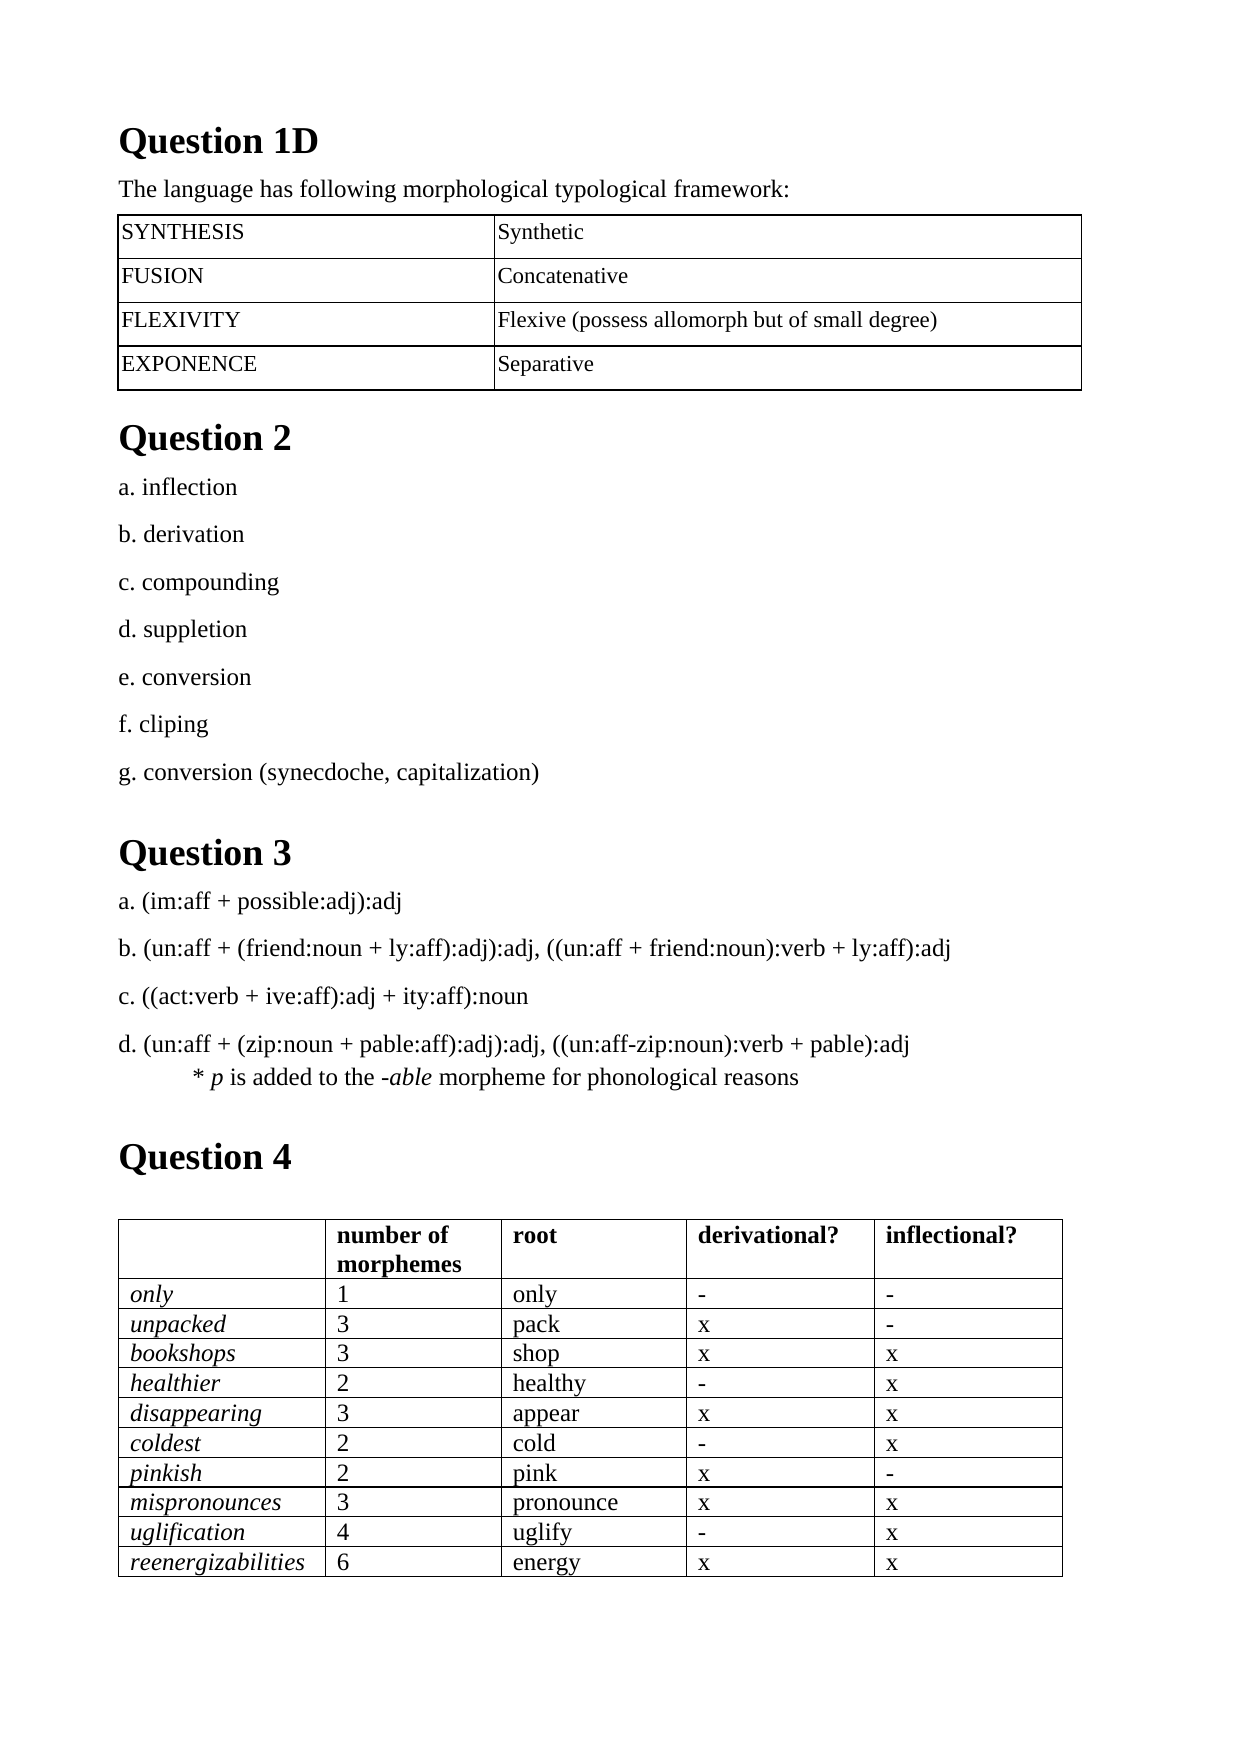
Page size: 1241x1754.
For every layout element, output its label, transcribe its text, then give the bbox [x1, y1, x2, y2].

table_header root [502, 1220, 686, 1278]
table_cell x [687, 1547, 874, 1576]
table_cell mispronounces [119, 1488, 325, 1516]
table_cell x [875, 1368, 1062, 1397]
table_cell x [687, 1488, 874, 1516]
table_cell FUSION [119, 259, 494, 301]
table_cell pink [502, 1458, 686, 1486]
table_cell coldest [119, 1428, 325, 1457]
text g. conversion (synecdoche, capitalization) [118, 757, 1122, 786]
table_cell - [687, 1428, 874, 1457]
table_cell x [875, 1339, 1062, 1367]
text d. (un:aff + (zip:noun + pable:aff):adj):adj, ((un:aff-zip:noun):verb + pable):adj * p is added to the -able morpheme for phonological reasons [118, 1029, 1122, 1091]
table_cell bookshops [119, 1339, 325, 1367]
table_cell uglify [502, 1517, 686, 1546]
table_cell pinkish [119, 1458, 325, 1486]
table_header derivational? [687, 1220, 874, 1278]
table_cell x [875, 1517, 1062, 1546]
table_cell x [875, 1547, 1062, 1576]
text c. ((act:verb + ive:aff):adj + ity:aff):noun [118, 981, 1122, 1010]
subtitle Question 3 [118, 830, 1122, 873]
table_header SYNTHESIS [119, 216, 494, 258]
table_cell x [875, 1428, 1062, 1457]
table_cell x [687, 1339, 874, 1367]
table_header Synthetic [495, 216, 1081, 258]
table_cell 3 [326, 1309, 501, 1337]
table_cell only [119, 1279, 325, 1308]
subtitle Question 4 [118, 1134, 1122, 1178]
table_cell Flexive (possess allomorph but of small degree) [495, 303, 1081, 345]
table_cell 2 [326, 1458, 501, 1486]
table_cell Concatenative [495, 259, 1081, 301]
table_cell - [875, 1458, 1062, 1486]
subtitle Question 1D [118, 118, 1122, 162]
table_cell FLEXIVITY [119, 303, 494, 345]
table_cell - [687, 1368, 874, 1397]
table_cell - [687, 1279, 874, 1308]
table_cell appear [502, 1398, 686, 1427]
table_cell 6 [326, 1547, 501, 1576]
table_cell only [502, 1279, 686, 1308]
table_cell 1 [326, 1279, 501, 1308]
table_cell 3 [326, 1488, 501, 1516]
table_header number of morphemes [326, 1220, 501, 1278]
text The language has following morphological typological framework: [118, 174, 1122, 203]
table_cell shop [502, 1339, 686, 1367]
table_cell energy [502, 1547, 686, 1576]
table_header [119, 1220, 325, 1278]
table_cell pronounce [502, 1488, 686, 1516]
table_cell - [875, 1279, 1062, 1308]
table_cell 2 [326, 1428, 501, 1457]
text a. inflection [118, 472, 1122, 500]
text b. (un:aff + (friend:noun + ly:aff):adj):adj, ((un:aff + friend:noun):verb + ly:aff):adj [118, 933, 1122, 962]
table_cell cold [502, 1428, 686, 1457]
table_cell 3 [326, 1339, 501, 1367]
table_cell x [875, 1398, 1062, 1427]
table_cell reenergizabilities [119, 1547, 325, 1576]
text c. compounding [118, 567, 1122, 596]
table_cell Separative [495, 347, 1081, 389]
table_cell 3 [326, 1398, 501, 1427]
table_cell healthier [119, 1368, 325, 1397]
table_cell unpacked [119, 1309, 325, 1337]
table_cell 2 [326, 1368, 501, 1397]
text b. derivation [118, 519, 1122, 548]
table_cell EXPONENCE [119, 347, 494, 389]
table_cell - [875, 1309, 1062, 1337]
table_cell healthy [502, 1368, 686, 1397]
table_cell 4 [326, 1517, 501, 1546]
table_cell uglification [119, 1517, 325, 1546]
table_cell x [687, 1398, 874, 1427]
table_cell x [687, 1309, 874, 1337]
table_cell disappearing [119, 1398, 325, 1427]
text e. conversion [118, 662, 1122, 691]
text d. suppletion [118, 614, 1122, 643]
table_header inflectional? [875, 1220, 1062, 1278]
table_cell x [687, 1458, 874, 1486]
text f. cliping [118, 709, 1122, 738]
text a. (im:aff + possible:adj):adj [118, 886, 1122, 915]
table_cell - [687, 1517, 874, 1546]
subtitle Question 2 [118, 415, 1122, 459]
table_cell x [875, 1488, 1062, 1516]
table_cell pack [502, 1309, 686, 1337]
